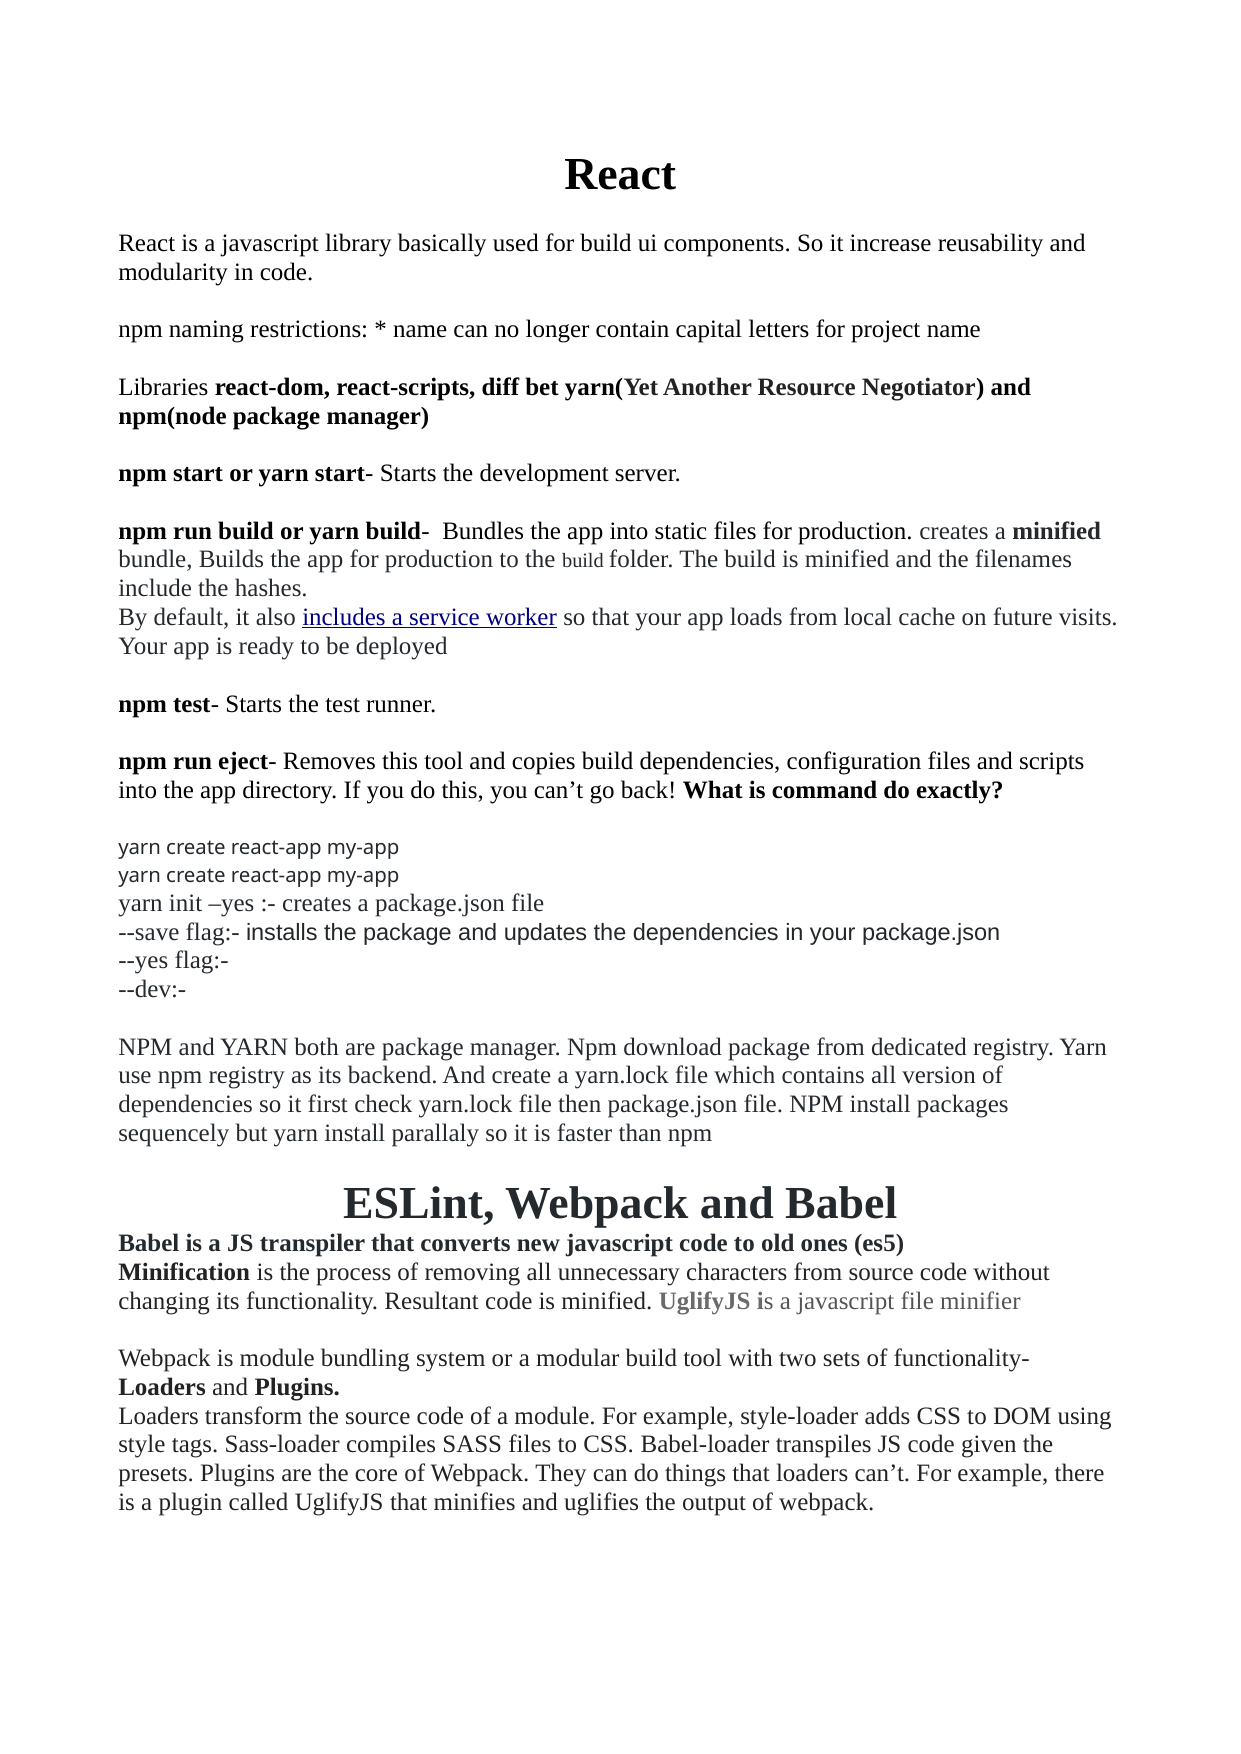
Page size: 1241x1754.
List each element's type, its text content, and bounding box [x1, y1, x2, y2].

text Minification is the process of removing all unnecessary characters from source code without changing its functionality. Resultant code is minified. UglifyJS is a javascript file minifier [118, 1257, 1122, 1314]
text --dev:- [118, 974, 1122, 1003]
text yarn create react-app my-app [118, 833, 1122, 860]
text --yes flag:- [118, 946, 1122, 974]
text npm naming restrictions: * name can no longer contain capital letters for project name [118, 314, 1122, 343]
text React [118, 147, 1122, 199]
text npm run build or yarn build- Bundles the app into static files for production. creates a minified bundle, Builds the app for production to the build folder. The build is minified and the filenames include the hashes. By default, it also includes a service worker so that your app loads from local cache on future visits. [118, 516, 1122, 631]
text --save flag:- installs the package and updates the dependencies in your package.json [118, 917, 1122, 946]
text React is a javascript library basically used for build ui components. So it increase reusability and modularity in code. [118, 228, 1122, 286]
text npm run eject- Removes this tool and copies build dependencies, configuration files and scripts into the app directory. If you do this, you can’t go back! What is command do exactly? [118, 746, 1122, 804]
text Libraries react-dom, react-scripts, diff bet yarn(Yet Another Resource Negotiator) and npm(node package manager) [118, 372, 1122, 429]
text Your app is ready to be deployed [118, 631, 1122, 659]
text yarn create react-app my-app [118, 860, 1122, 888]
text Loaders transform the source code of a module. For example, style-loader adds CSS to DOM using style tags. Sass-loader compiles SASS files to CSS. Babel-loader transpiles JS code given the presets. Plugins are the core of Webpack. They can do things that loaders can’t. For example, there is a plugin called UglifyJS that minifies and uglifies the output of webpack. [118, 1401, 1122, 1516]
text Babel is a JS transpiler that converts new javascript code to old ones (es5) [118, 1228, 1122, 1257]
text NPM and YARN both are package manager. Npm download package from dedicated registry. Yarn use npm registry as its backend. And create a yarn.lock file which contains all version of dependencies so it first check yarn.lock file then package.json file. NPM install packages sequencely but yarn install parallaly so it is faster than npm [118, 1032, 1122, 1147]
text Webpack is module bundling system or a modular build tool with two sets of functionality- Loaders and Plugins. [118, 1343, 1122, 1401]
text yarn init –yes :- creates a package.json file [118, 888, 1122, 917]
text ESLint, Webpack and Babel [118, 1176, 1122, 1228]
text npm start or yarn start- Starts the development server. [118, 458, 1122, 487]
text npm test- Starts the test runner. [118, 689, 1122, 718]
